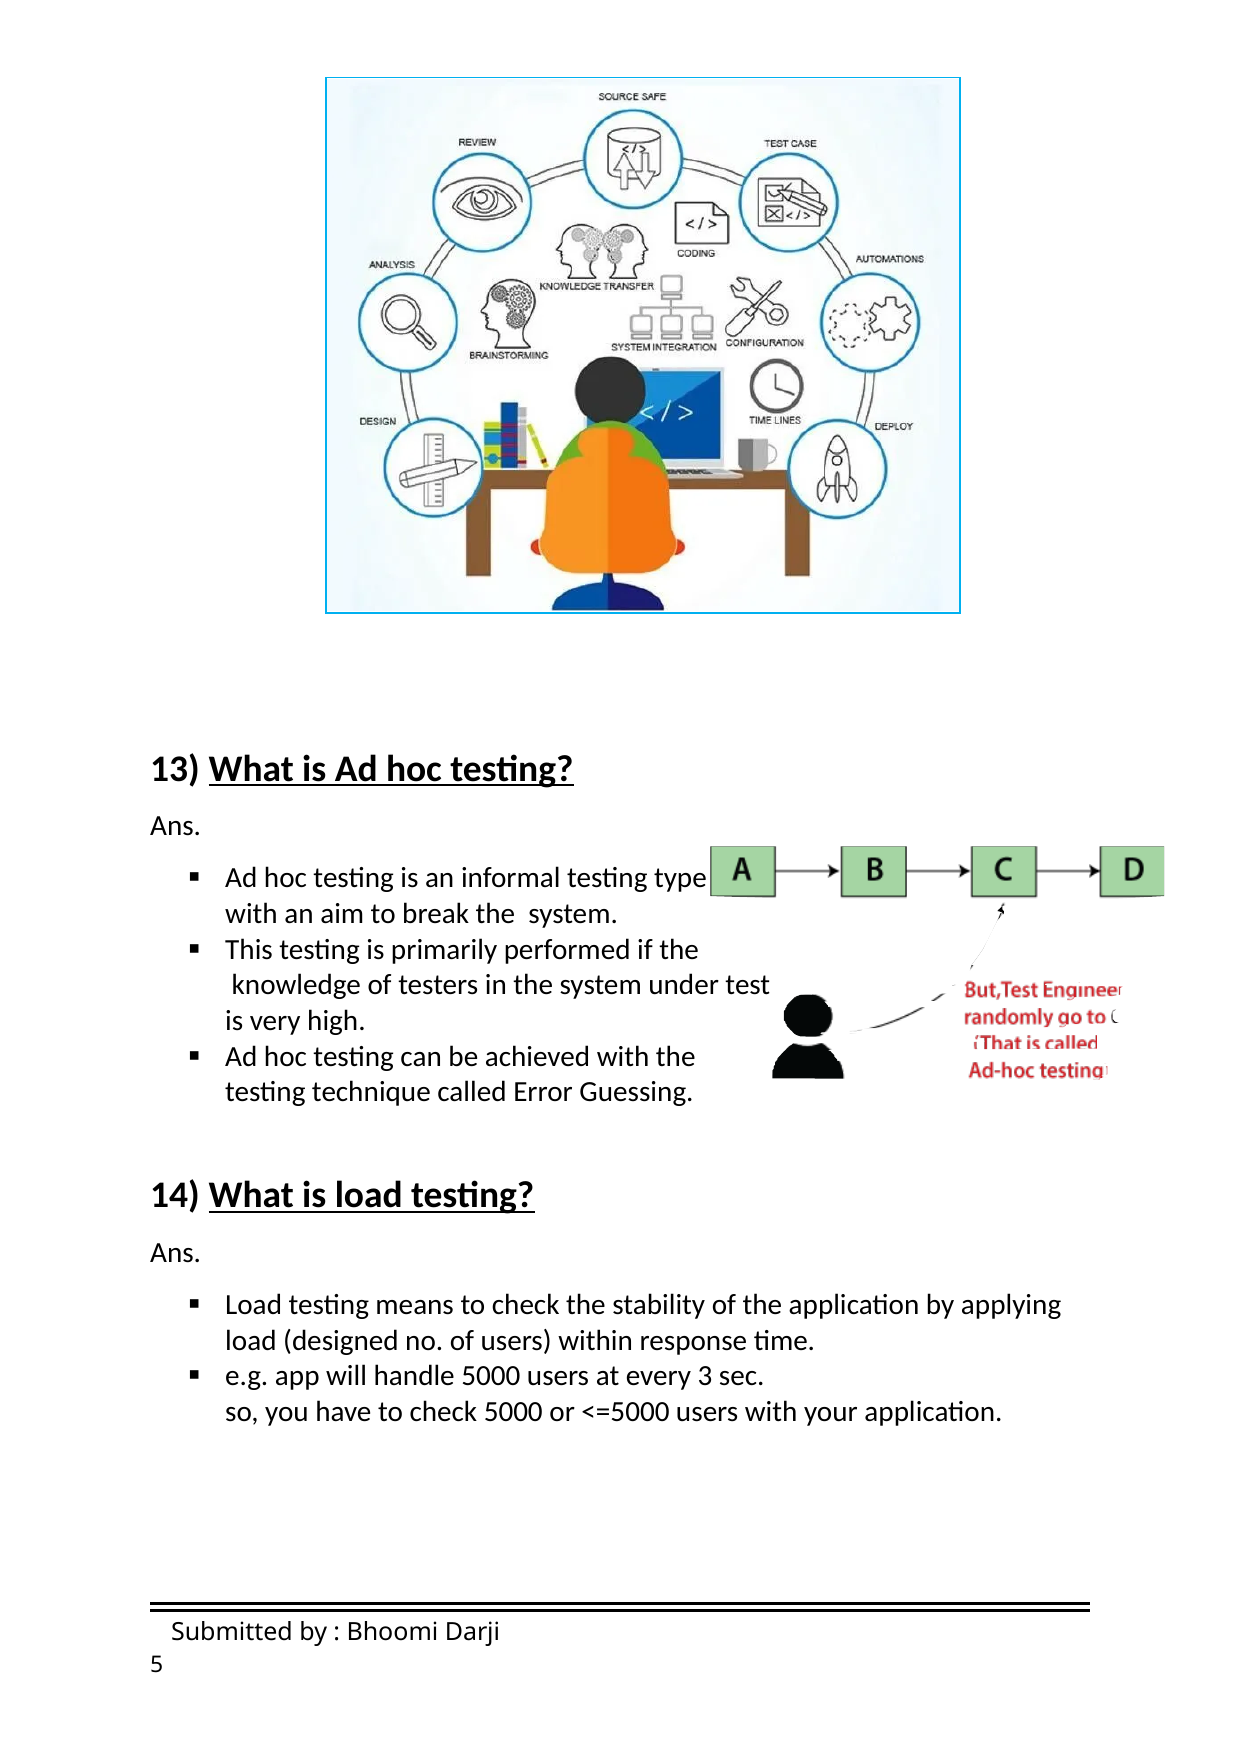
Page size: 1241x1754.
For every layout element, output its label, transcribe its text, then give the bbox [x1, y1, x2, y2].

text 14) What is load testing? [150, 1171, 1090, 1217]
text Ans. [150, 1234, 1090, 1269]
list so, you have to check 5000 or <=5000 users with your application. [225, 1393, 1090, 1429]
list This testing is primarily performed if the [187, 931, 1090, 966]
list Ad hoc testing is an informal testing type with an aim to break the system. [187, 859, 1090, 931]
text Ans. [150, 807, 1090, 843]
list e.g. app will handle 5000 users at every 3 sec. [187, 1357, 1090, 1393]
list knowledge of testers in the system under test is very high. [225, 966, 1090, 1038]
list Ad hoc testing can be achieved with the testing technique called Error Guessing. [187, 1038, 1090, 1109]
list Load testing means to check the stability of the application by applying load (designed no. of users) within response time. [187, 1286, 1090, 1357]
text 13) What is Ad hoc testing? [150, 745, 1090, 791]
